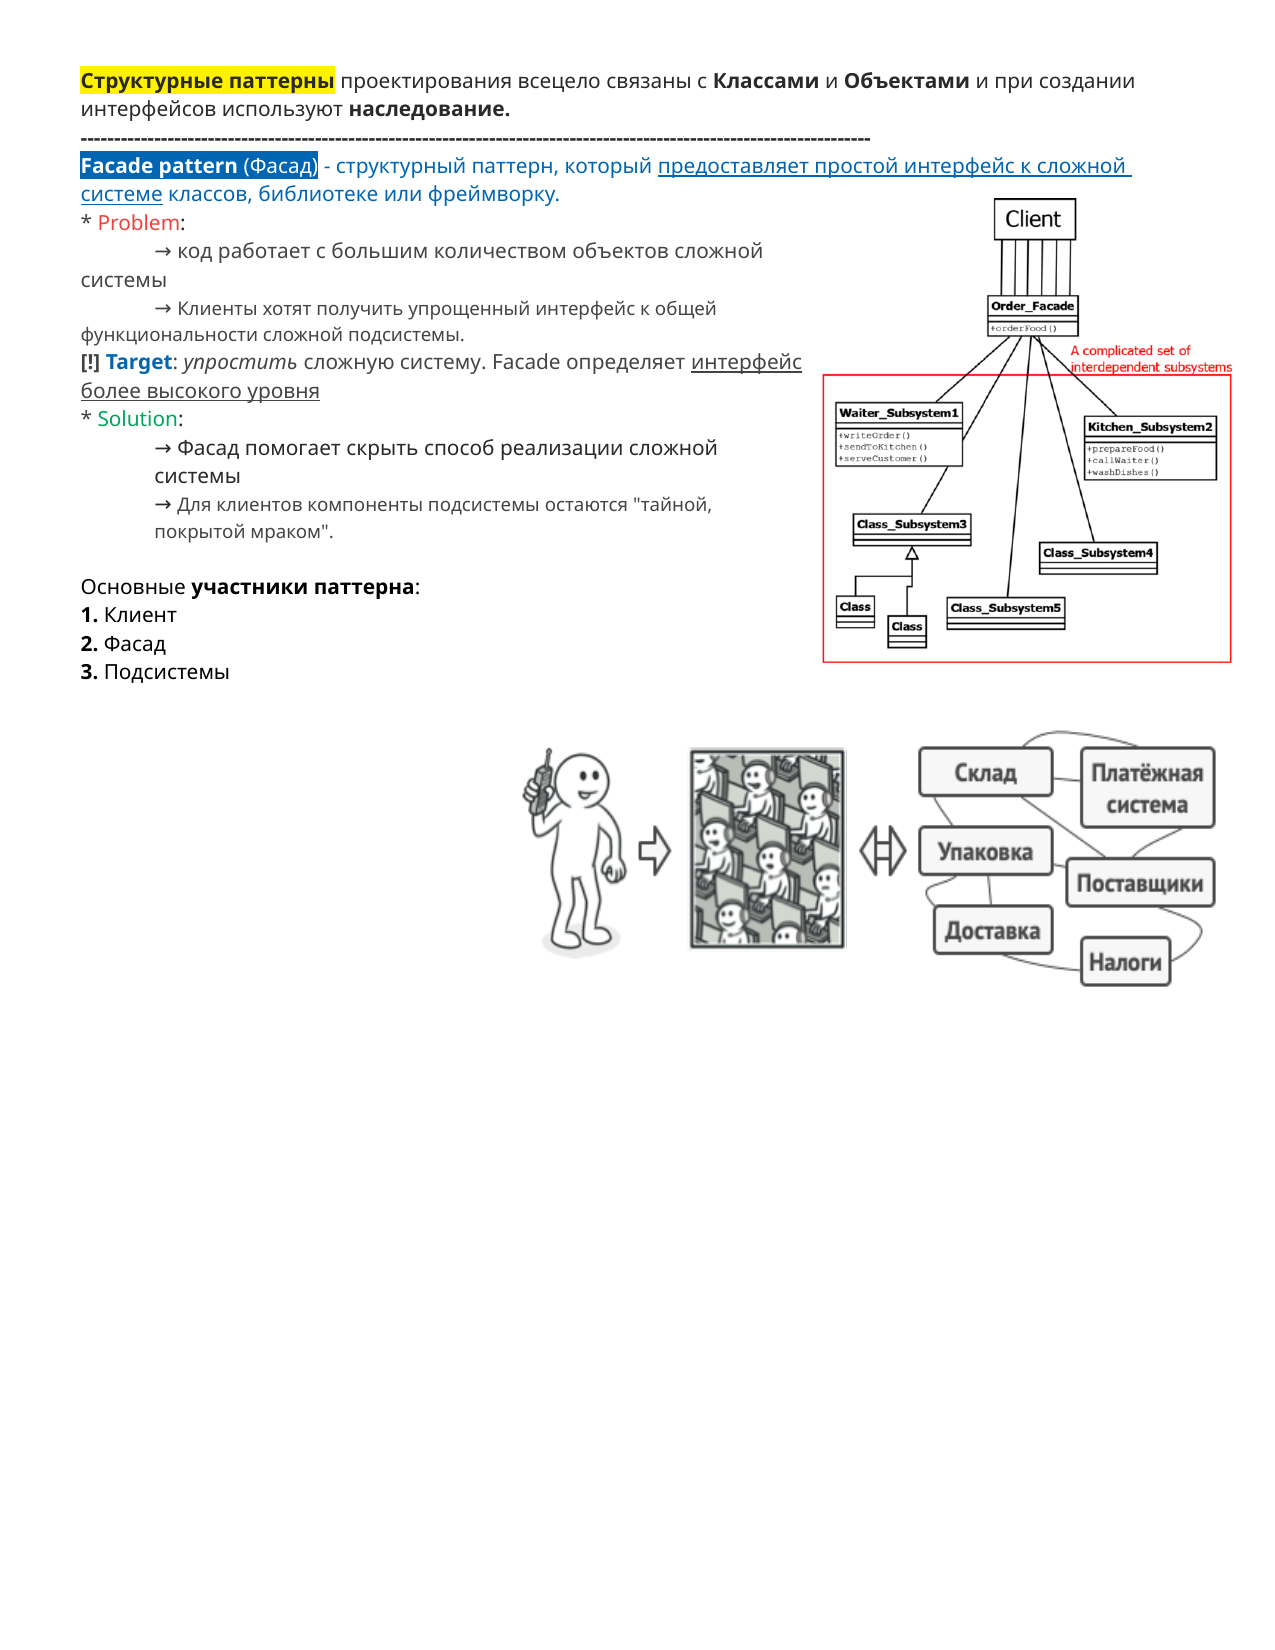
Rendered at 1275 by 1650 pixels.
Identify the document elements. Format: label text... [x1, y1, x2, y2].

text * Problem: [80, 208, 822, 236]
picture [508, 701, 1229, 1001]
text → код работает с большим количеством объектов сложной системы [80, 236, 822, 293]
text → Клиенты хотят получить упрощенный интерфейс к общей функциональности сложной подсистемы. [80, 293, 822, 347]
text ---------------------------------------------------------------------------------------------------------------------- [80, 123, 1205, 151]
text Основные участники паттерна: 1. Клиент [80, 572, 822, 629]
text → Для клиентов компоненты подсистемы остаются "тайной, покрытой мраком". [80, 489, 822, 543]
text [!] Target: упростить сложную систему. Facade определяет интерфейс более высокого уровня [80, 347, 822, 404]
text Facade pattern (Фасад) - структурный паттерн, который предоставляет простой интерфейс к сложной системе классов, библиотеке или фреймворку. [80, 151, 1205, 208]
text 3. Подсистемы [80, 657, 1205, 686]
text * Solution: [80, 404, 822, 433]
text → Фасад помогает скрыть способ реализации сложной системы [80, 433, 822, 489]
picture [822, 198, 1232, 663]
text Структурные паттерны проектирования всецело связаны с Классами и Объектами и при создании интерфейсов используют наследование. [80, 66, 1205, 123]
text 2. Фасад [80, 629, 822, 657]
